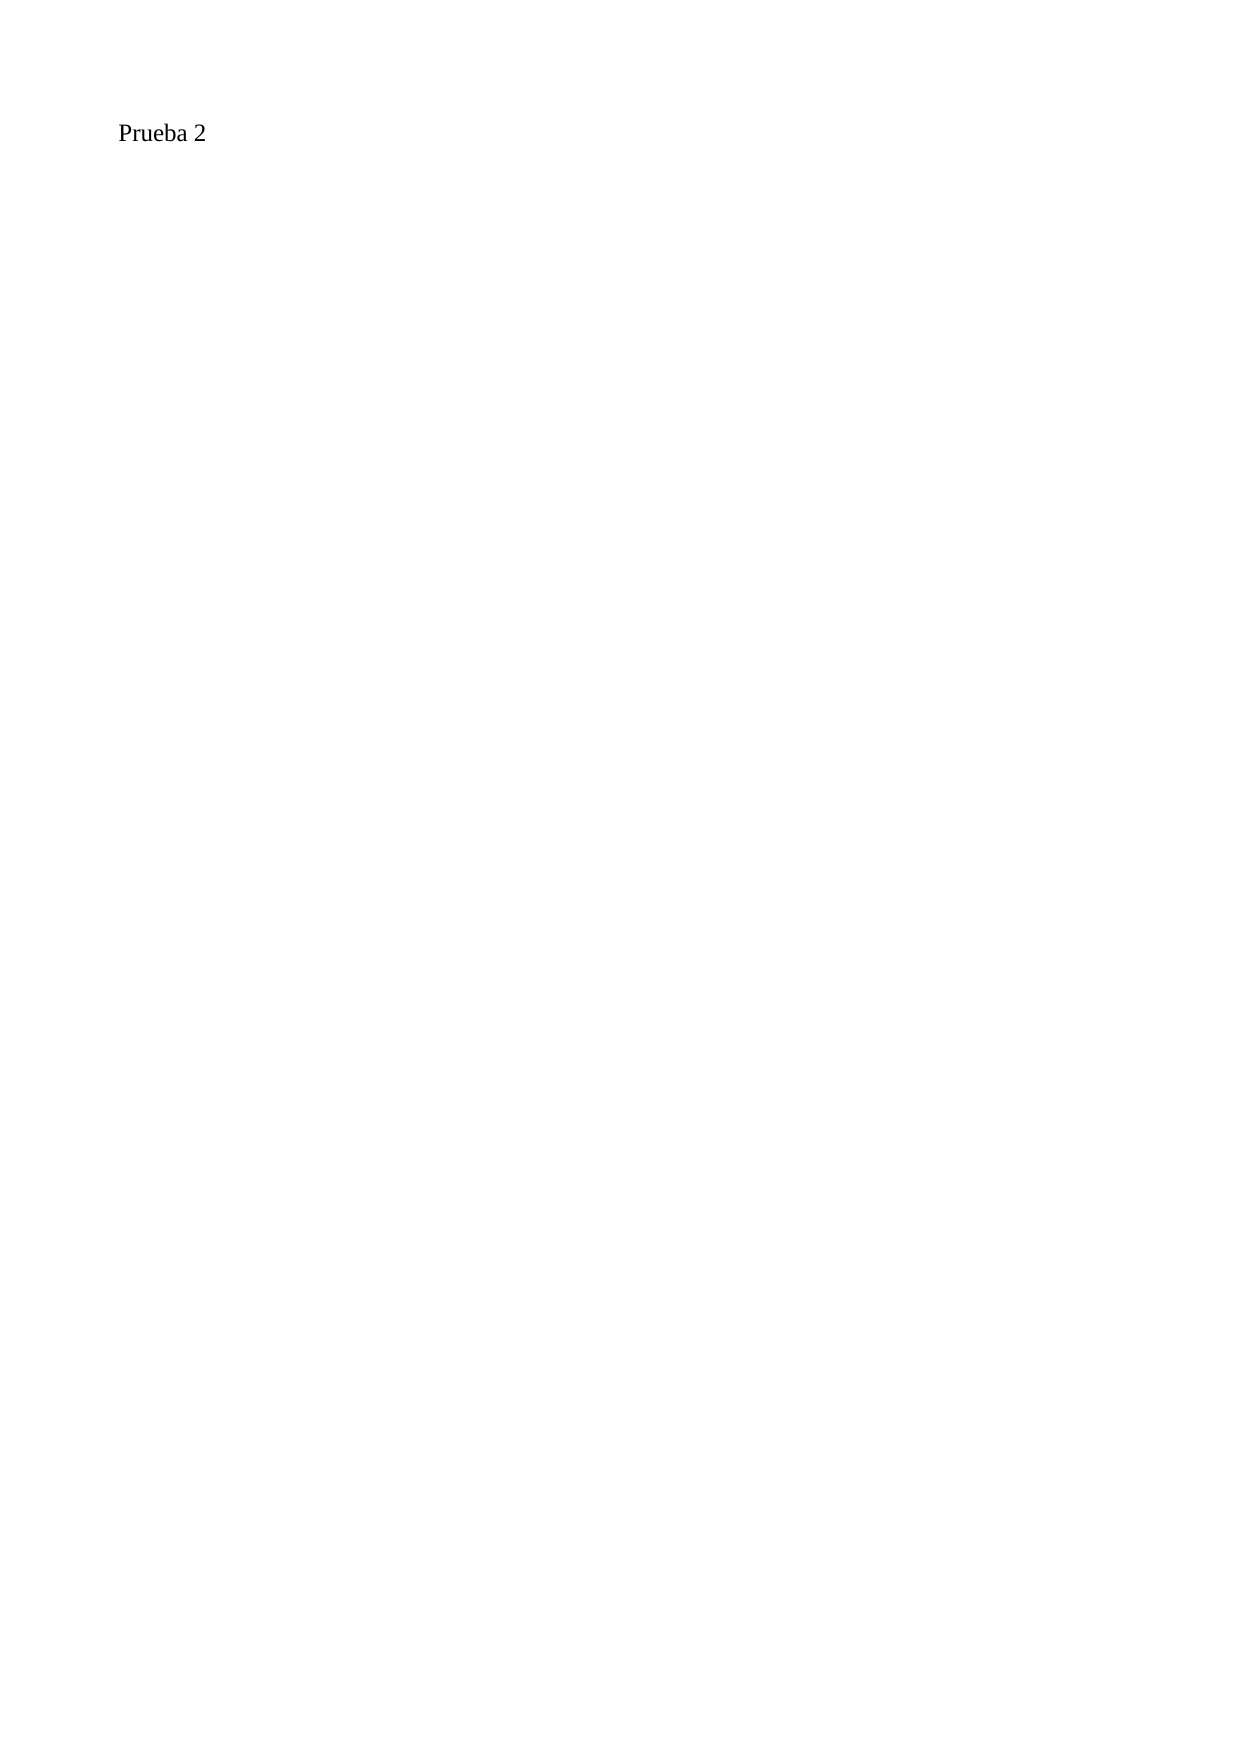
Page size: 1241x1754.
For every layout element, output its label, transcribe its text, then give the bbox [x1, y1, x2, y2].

text Prueba 2 [118, 118, 1122, 147]
